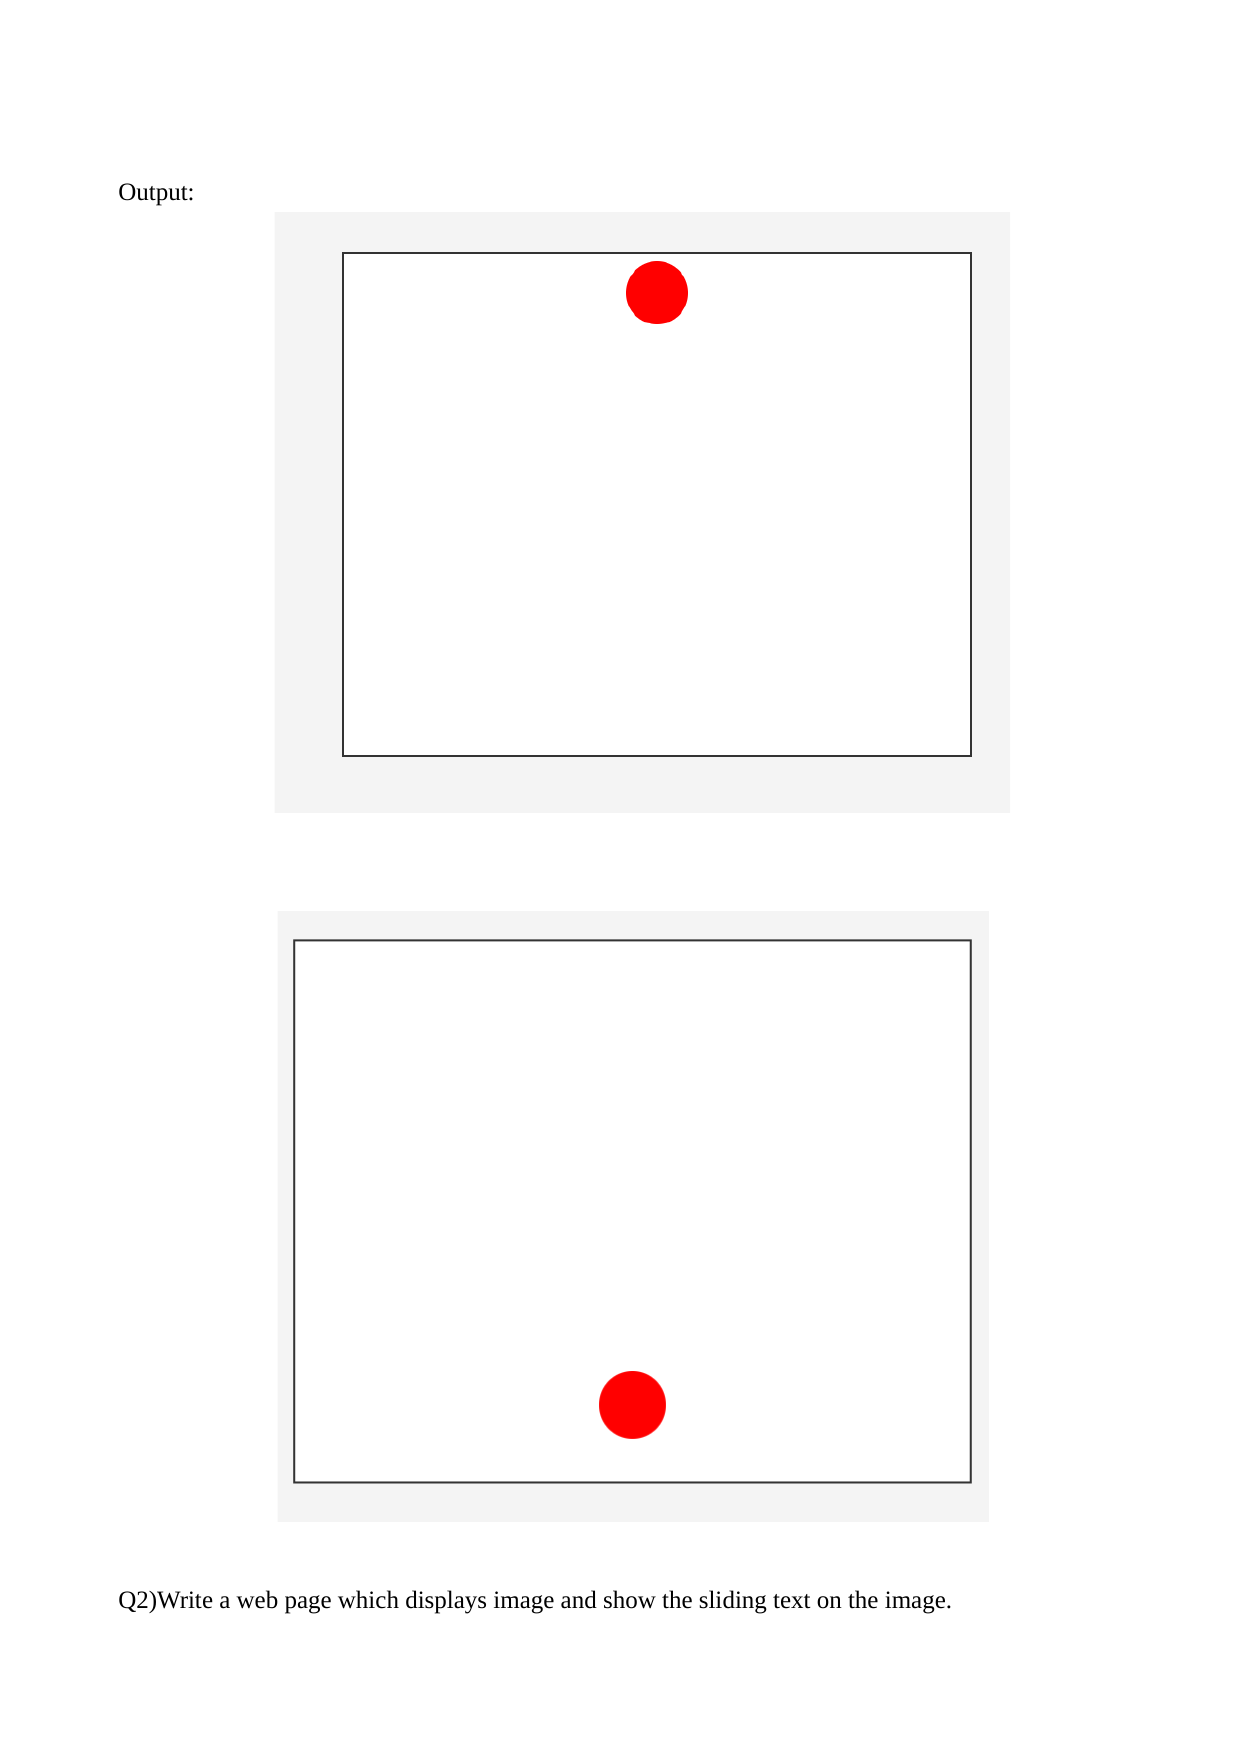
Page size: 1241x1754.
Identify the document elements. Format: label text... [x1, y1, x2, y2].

text Output: [118, 177, 1122, 205]
text Q2)Write a web page which displays image and show the sliding text on the image. [118, 1585, 1122, 1614]
picture [277, 911, 989, 1522]
picture [274, 212, 1011, 813]
